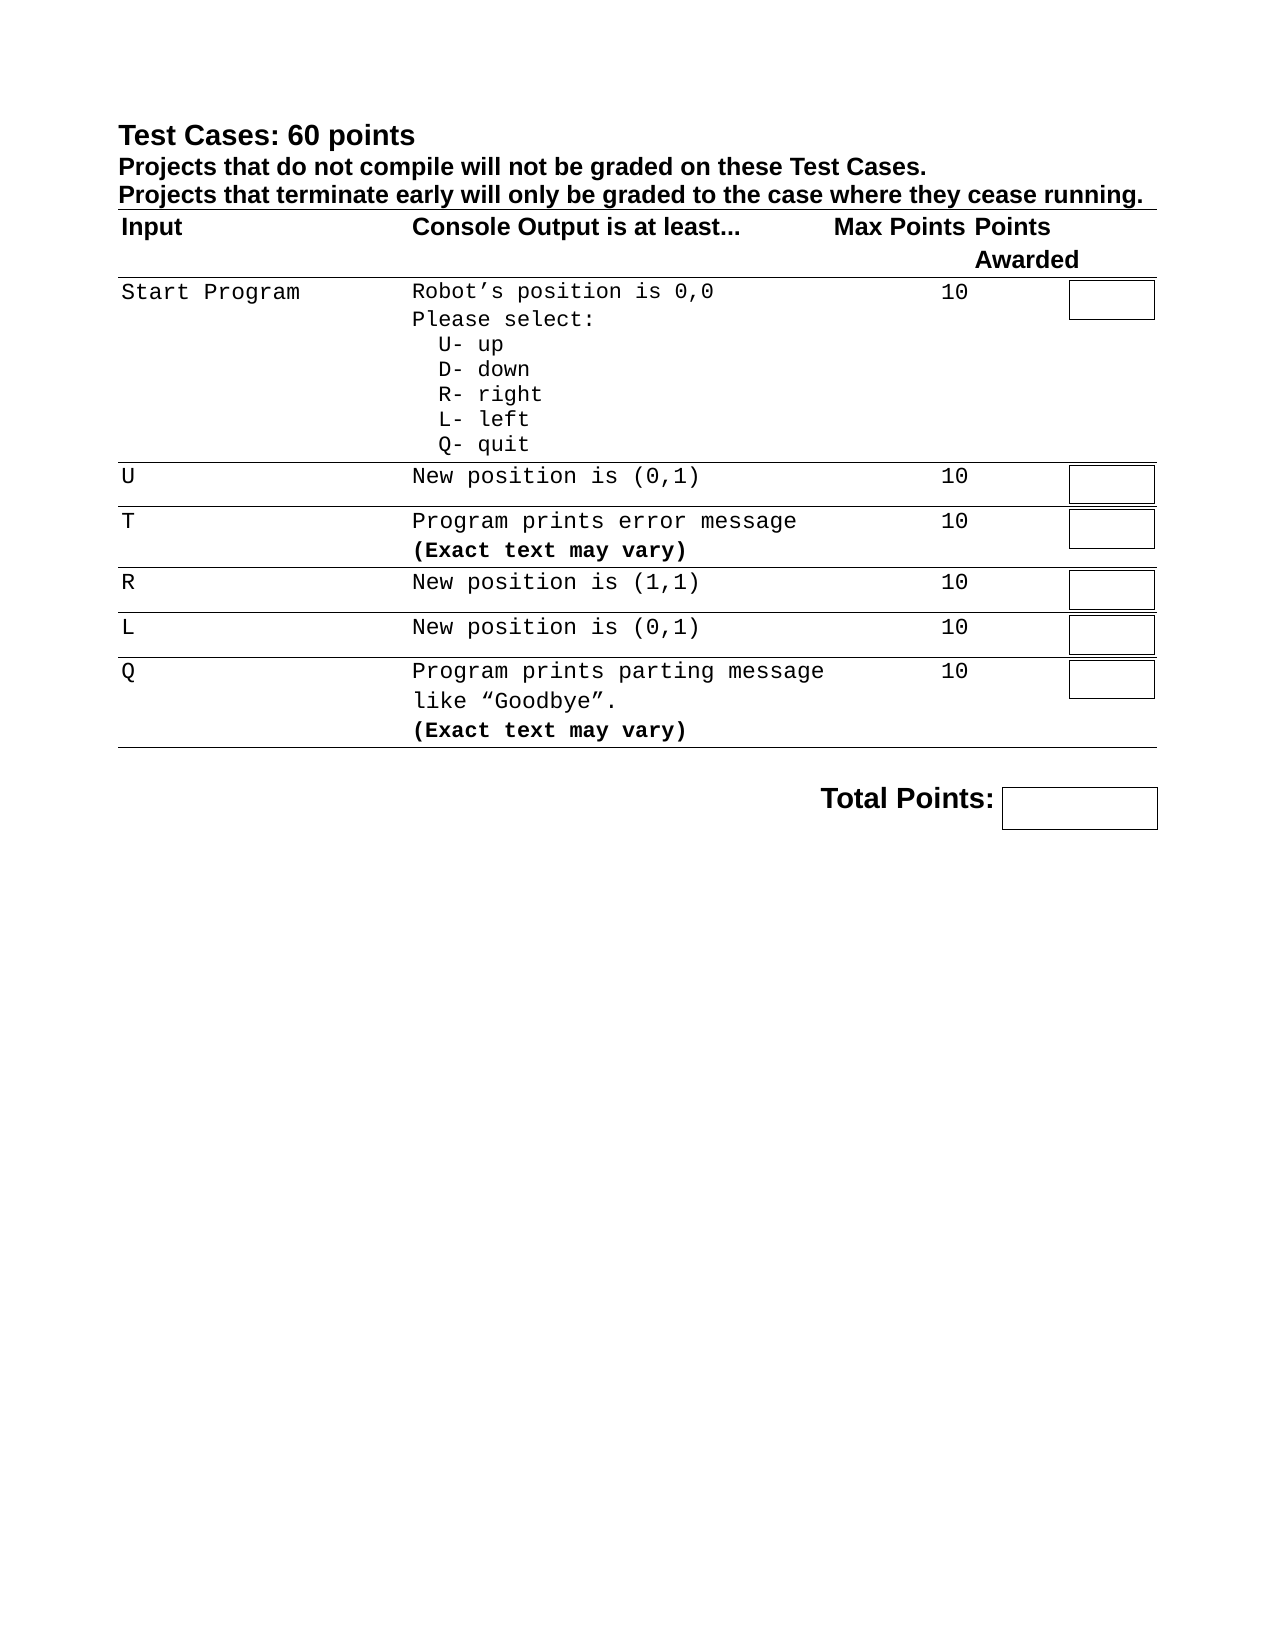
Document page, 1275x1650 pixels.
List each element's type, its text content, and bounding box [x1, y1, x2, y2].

table_header Points Awarded [971, 210, 1157, 277]
table_cell 10 [831, 507, 971, 567]
table_cell T [118, 507, 409, 567]
table_cell Program prints parting message like “Goodbye”. (Exact text may vary) [409, 658, 831, 747]
table_cell [971, 463, 1157, 506]
table_cell 10 [831, 463, 971, 506]
text Projects that terminate early will only be graded to the case where they cease running. [118, 180, 1157, 209]
table_cell New position is (0,1) [409, 613, 831, 657]
table_header Max Points [831, 210, 971, 277]
table_cell Start Program [118, 278, 409, 462]
table_cell 10 [831, 278, 971, 462]
text Total Points: [118, 781, 1157, 829]
table_cell 10 [831, 568, 971, 612]
table_cell [971, 278, 1157, 462]
table_cell R [118, 568, 409, 612]
table_cell [971, 568, 1157, 612]
table_cell [971, 658, 1157, 747]
text Test Cases: 60 points [118, 118, 1157, 152]
table_cell New position is (0,1) [409, 463, 831, 506]
table_header Input [118, 210, 409, 277]
table_cell U [118, 463, 409, 506]
table_cell Program prints error message (Exact text may vary) [409, 507, 831, 567]
table_cell 10 [831, 613, 971, 657]
table_cell L [118, 613, 409, 657]
table_cell 10 [831, 658, 971, 747]
table_cell [971, 613, 1157, 657]
table_cell [971, 507, 1157, 567]
table_cell Q [118, 658, 409, 747]
text Projects that do not compile will not be graded on these Test Cases. [118, 152, 1157, 180]
table_cell Robot’s position is 0,0 Please select: U- up D- down R- right L- left Q- quit [409, 278, 831, 462]
table_header Console Output is at least... [409, 210, 831, 277]
table_cell New position is (1,1) [409, 568, 831, 612]
